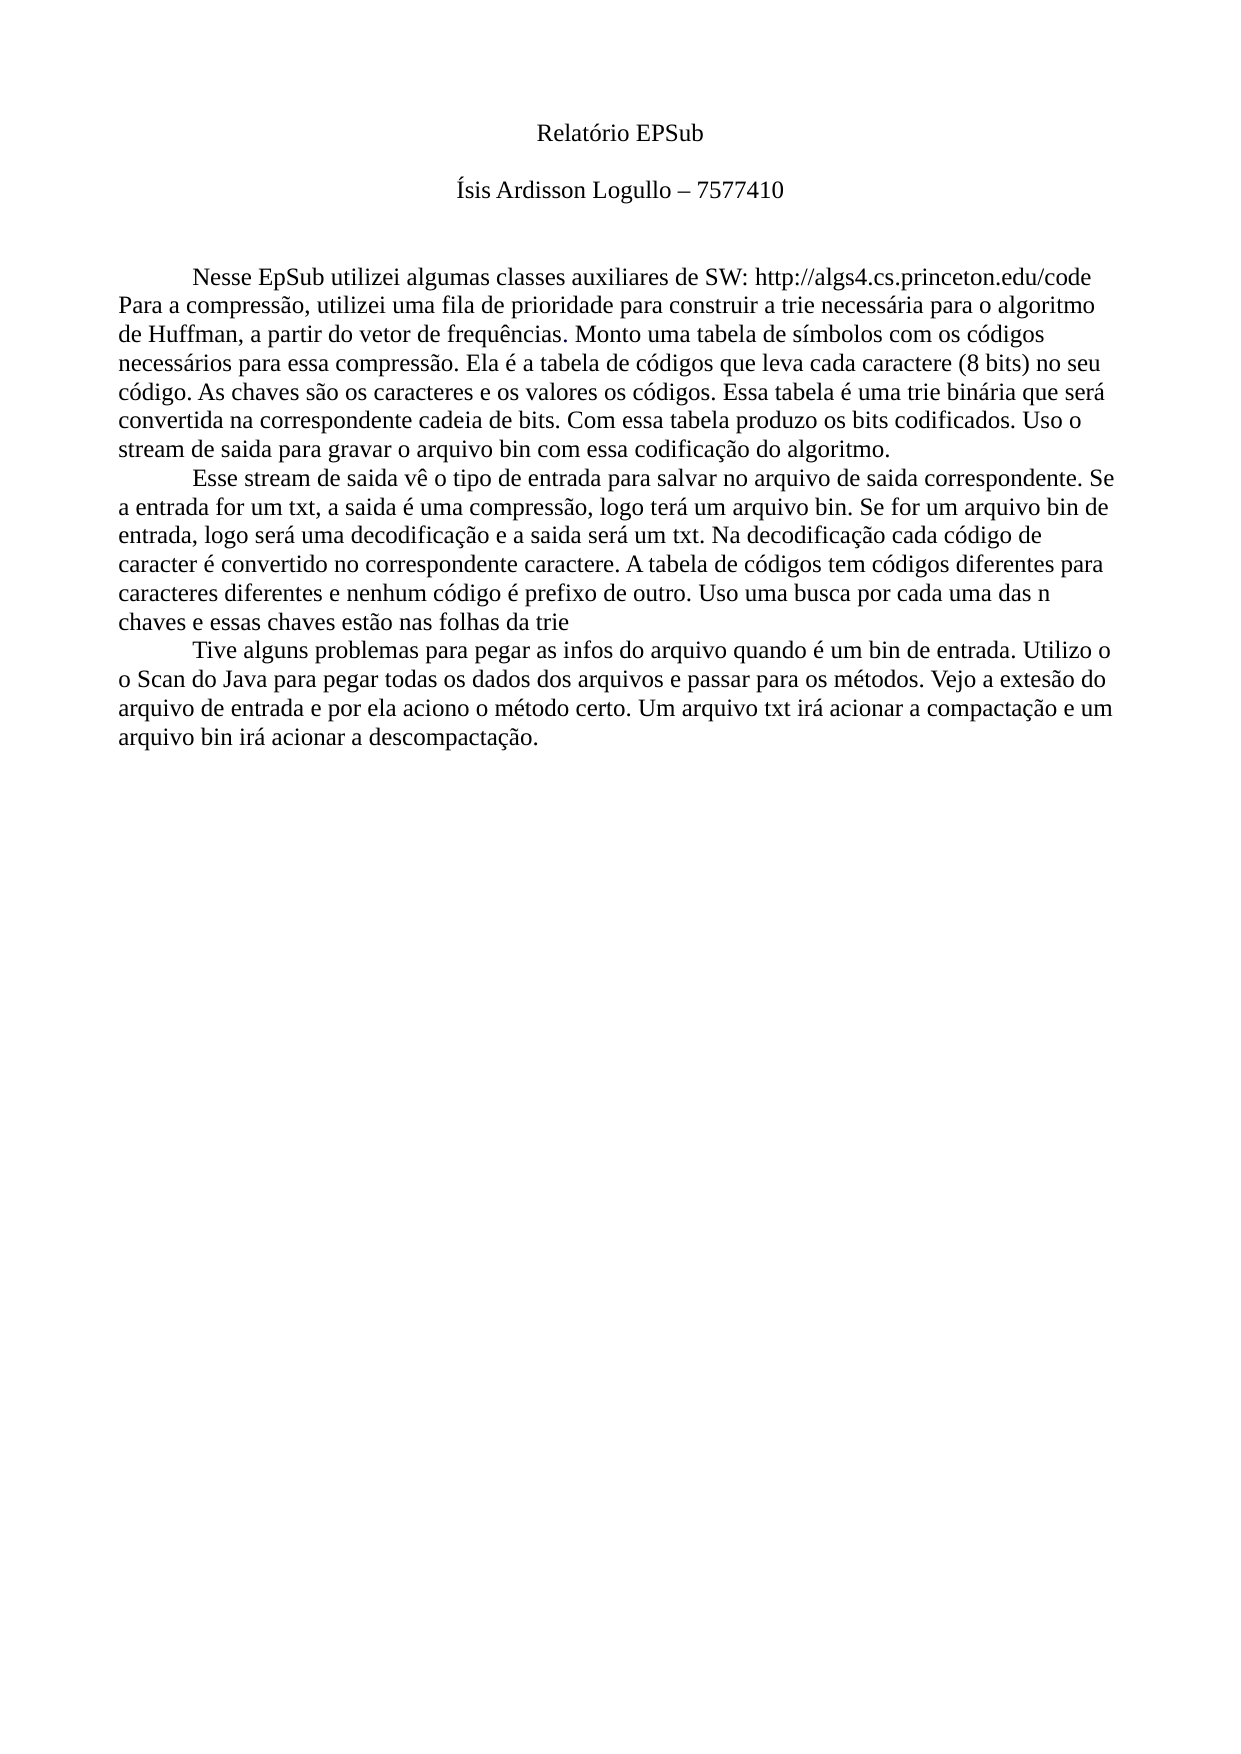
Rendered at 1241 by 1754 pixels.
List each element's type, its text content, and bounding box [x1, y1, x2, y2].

text Para a compressão, utilizei uma fila de prioridade para construir a trie necessária para o algoritmo de Huffman, a partir do vetor de frequências. Monto uma tabela de símbolos com os códigos necessários para essa compressão. Ela é a tabela de códigos que leva cada caractere (8 bits) no seu código. As chaves são os caracteres e os valores os códigos. Essa tabela é uma trie binária que será convertida na correspondente cadeia de bits. Com essa tabela produzo os bits codificados. Uso o stream de saida para gravar o arquivo bin com essa codificação do algoritmo. [118, 291, 1122, 463]
text Tive alguns problemas para pegar as infos do arquivo quando é um bin de entrada. Utilizo o o Scan do Java para pegar todas os dados dos arquivos e passar para os métodos. Vejo a extesão do arquivo de entrada e por ela aciono o método certo. Um arquivo txt irá acionar a compactação e um arquivo bin irá acionar a descompactação. [118, 636, 1122, 751]
text Esse stream de saida vê o tipo de entrada para salvar no arquivo de saida correspondente. Se a entrada for um txt, a saida é uma compressão, logo terá um arquivo bin. Se for um arquivo bin de entrada, logo será uma decodificação e a saida será um txt. Na decodificação cada código de caracter é convertido no correspondente caractere. A tabela de códigos tem códigos diferentes para caracteres diferentes e nenhum código é prefixo de outro. Uso uma busca por cada uma das n chaves e essas chaves estão nas folhas da trie [118, 463, 1122, 636]
text Relatório EPSub [118, 118, 1122, 147]
text Ísis Ardisson Logullo – 7577410 [118, 176, 1122, 204]
text Nesse EpSub utilizei algumas classes auxiliares de SW: http://algs4.cs.princeton.edu/code [118, 262, 1122, 291]
